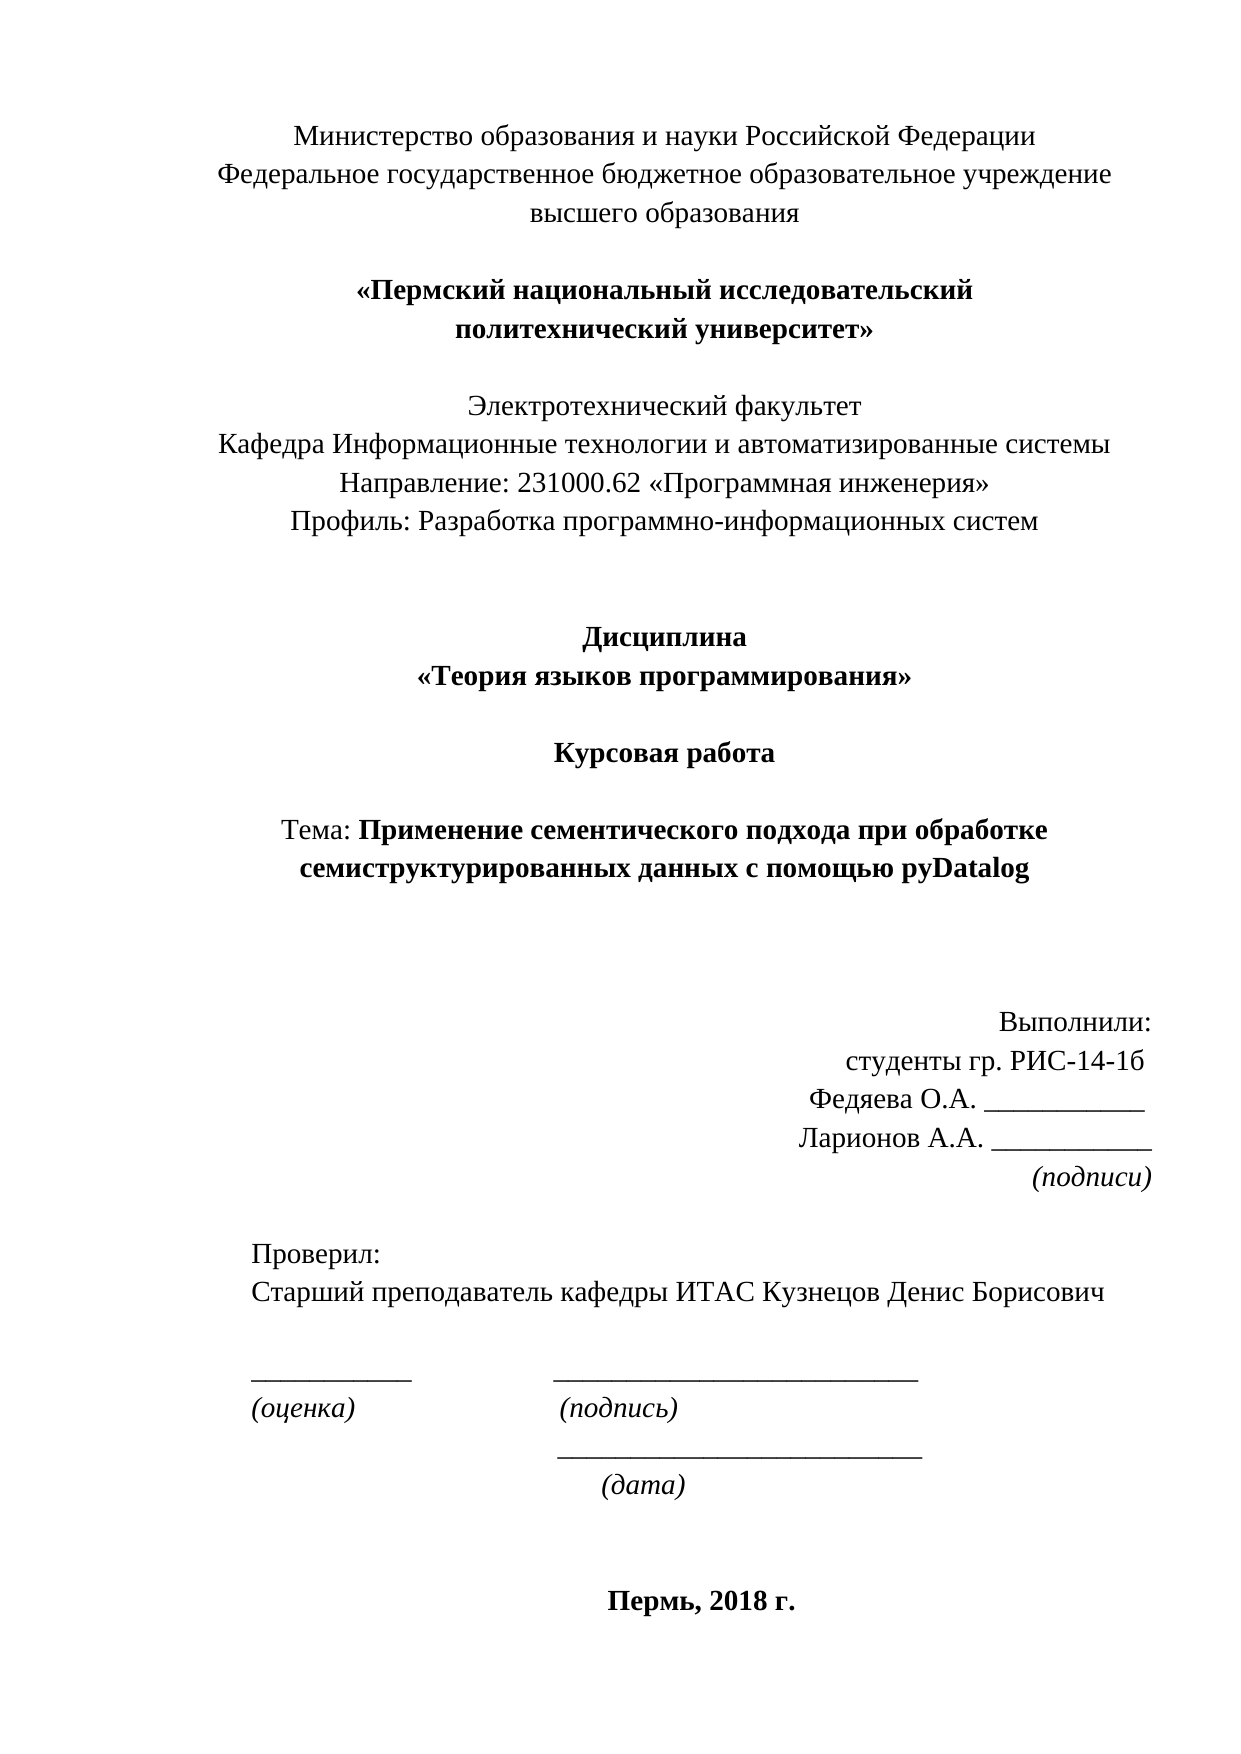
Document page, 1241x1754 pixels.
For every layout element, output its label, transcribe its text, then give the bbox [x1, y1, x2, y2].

text Выполнили: [650, 1004, 1152, 1038]
text Федеральное государственное бюджетное образовательное учреждение [177, 157, 1152, 190]
text (оценка) (подпись) [177, 1390, 1152, 1423]
text Электротехнический факультет [177, 388, 1152, 421]
text высшего образования [177, 195, 1152, 229]
text Дисциплина [177, 619, 1152, 653]
text политехнический университет» [177, 311, 1152, 344]
text «Теория языков программирования» [177, 658, 1152, 691]
text Пермь, 2018 г. [177, 1583, 1152, 1616]
text Федяева О.А. ___________ [723, 1082, 1152, 1115]
text Старший преподаватель кафедры ИТАС Кузнецов Денис Борисович [177, 1274, 1152, 1308]
text Курсовая работа [177, 735, 1152, 768]
text Тема: Применение сементического подхода при обработке семиструктурированных данных с помощью pyDatalog [177, 812, 1152, 884]
text (дата) [177, 1467, 1152, 1501]
text Проверил: [177, 1236, 1152, 1269]
text ___________ _________________________ [177, 1351, 1152, 1385]
text Профиль: Разработка программно-информационных систем [177, 503, 1152, 537]
text «Пермский национальный исследовательский [177, 272, 1152, 306]
text студенты гр. РИС-14-1б [650, 1043, 1152, 1077]
text Направление: 231000.62 «Программная инженерия» [177, 465, 1152, 498]
text Ларионов А.А. ___________ [723, 1120, 1152, 1154]
text Кафедра Информационные технологии и автоматизированные системы [177, 426, 1152, 460]
text Министерство образования и науки Российской Федерации [177, 118, 1152, 152]
text (подписи) [650, 1159, 1152, 1192]
text _________________________ [177, 1428, 1152, 1462]
